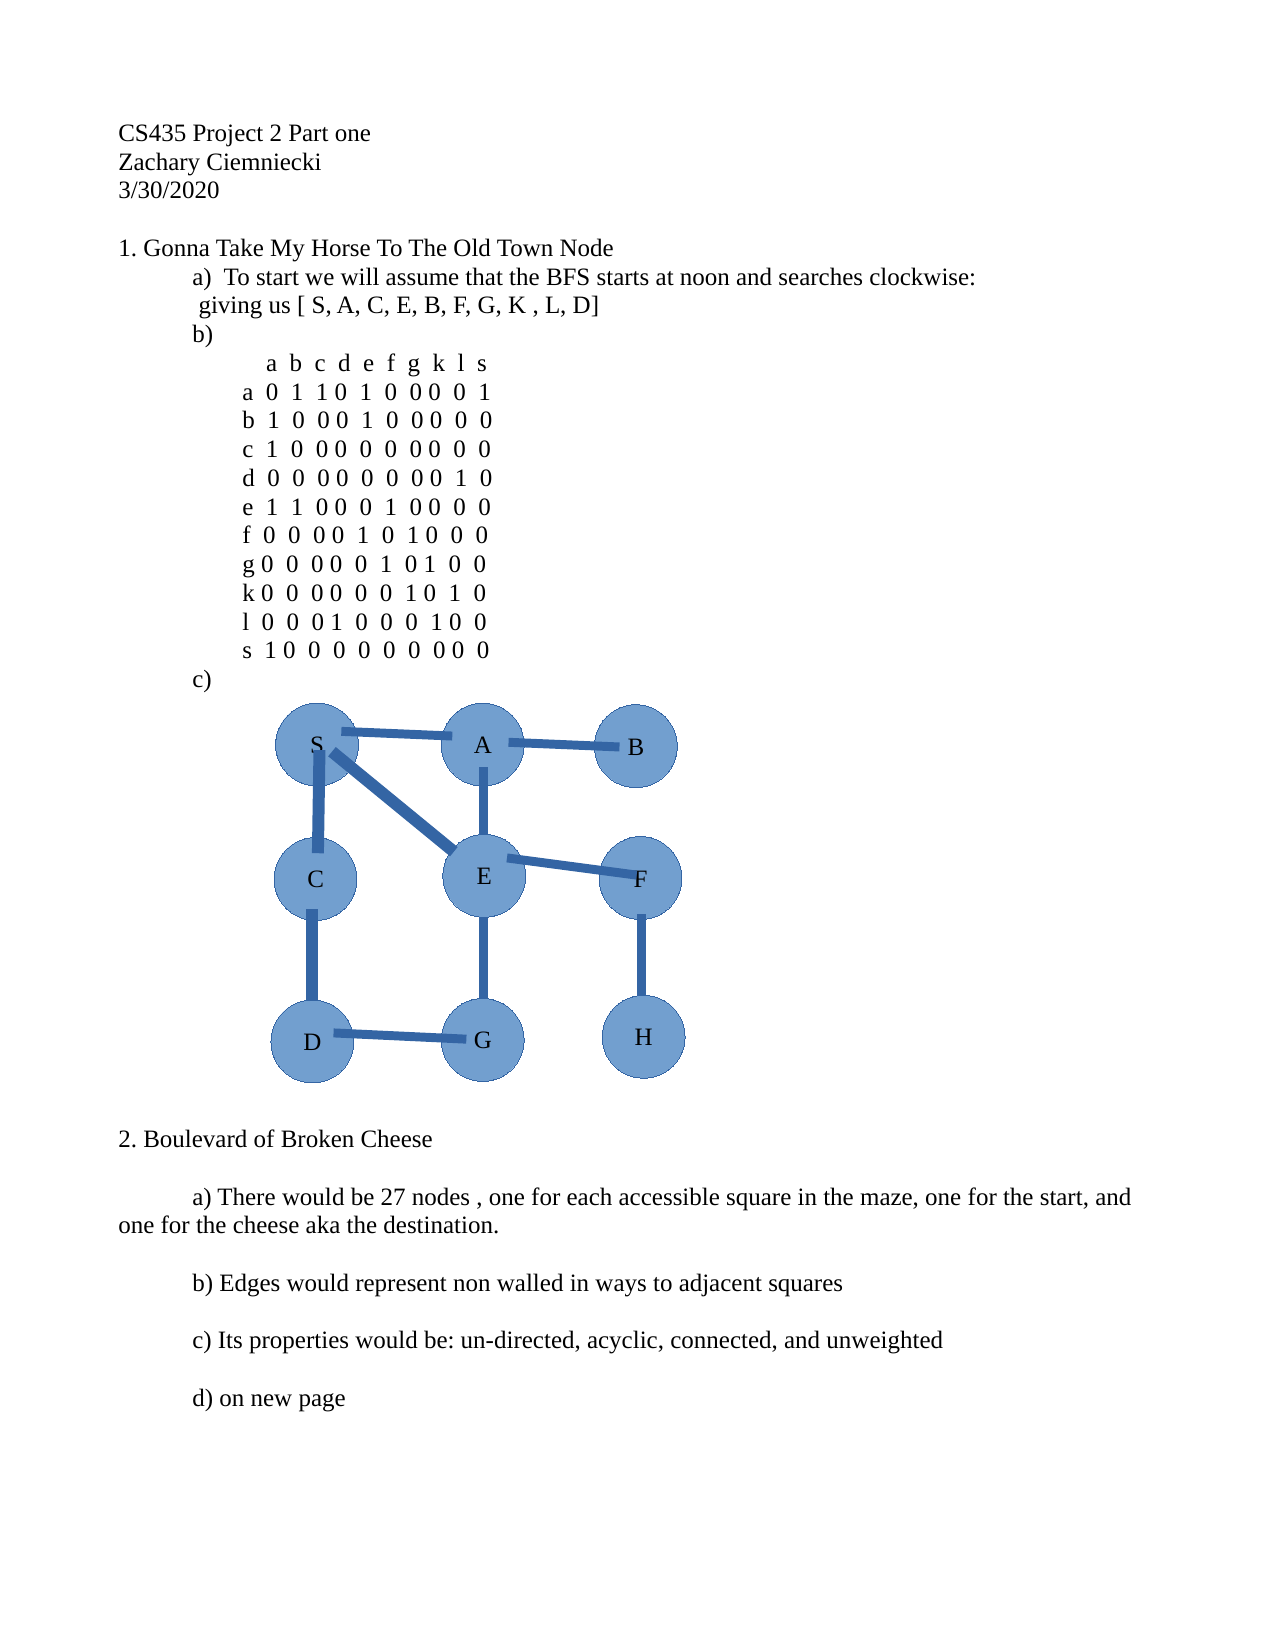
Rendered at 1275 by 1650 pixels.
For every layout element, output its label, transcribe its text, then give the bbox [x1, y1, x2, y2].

text d 0 0 0 0 0 0 0 0 1 0 [118, 463, 1157, 492]
text d) on new page [118, 1383, 1157, 1412]
text 2. Boulevard of Broken Cheese [118, 1124, 1157, 1153]
text b) Edges would represent non walled in ways to adjacent squares [118, 1268, 1157, 1297]
text f 0 0 0 0 1 0 1 0 0 0 [118, 521, 1157, 549]
text a) To start we will assume that the BFS starts at noon and searches clockwise: [118, 262, 1157, 291]
text Zachary Ciemniecki [118, 147, 1157, 176]
text 3/30/2020 [118, 176, 1157, 204]
text CS435 Project 2 Part one [118, 118, 1157, 147]
text a 0 1 1 0 1 0 0 0 0 1 [118, 377, 1157, 406]
text g 0 0 0 0 0 1 0 1 0 0 [118, 549, 1157, 578]
text 1. Gonna Take My Horse To The Old Town Node [118, 233, 1157, 262]
text a) There would be 27 nodes , one for each accessible square in the maze, one for the start, and one for the cheese aka the destination. [118, 1182, 1157, 1239]
text e 1 1 0 0 0 1 0 0 0 0 [118, 492, 1157, 521]
text k 0 0 0 0 0 0 1 0 1 0 [118, 578, 1157, 607]
text c) Its properties would be: un-directed, acyclic, connected, and unweighted [118, 1326, 1157, 1354]
text giving us [ S, A, C, E, B, F, G, K , L, D] [118, 291, 1157, 319]
text l 0 0 0 1 0 0 0 1 0 0 [118, 607, 1157, 636]
text b 1 0 0 0 1 0 0 0 0 0 [118, 406, 1157, 434]
text a b c d e f g k l s [118, 348, 1157, 377]
text c 1 0 0 0 0 0 0 0 0 0 [118, 434, 1157, 463]
text b) [118, 319, 1157, 348]
text s 1 0 0 0 0 0 0 0 0 0 [118, 636, 1157, 664]
text c) [118, 664, 1157, 693]
